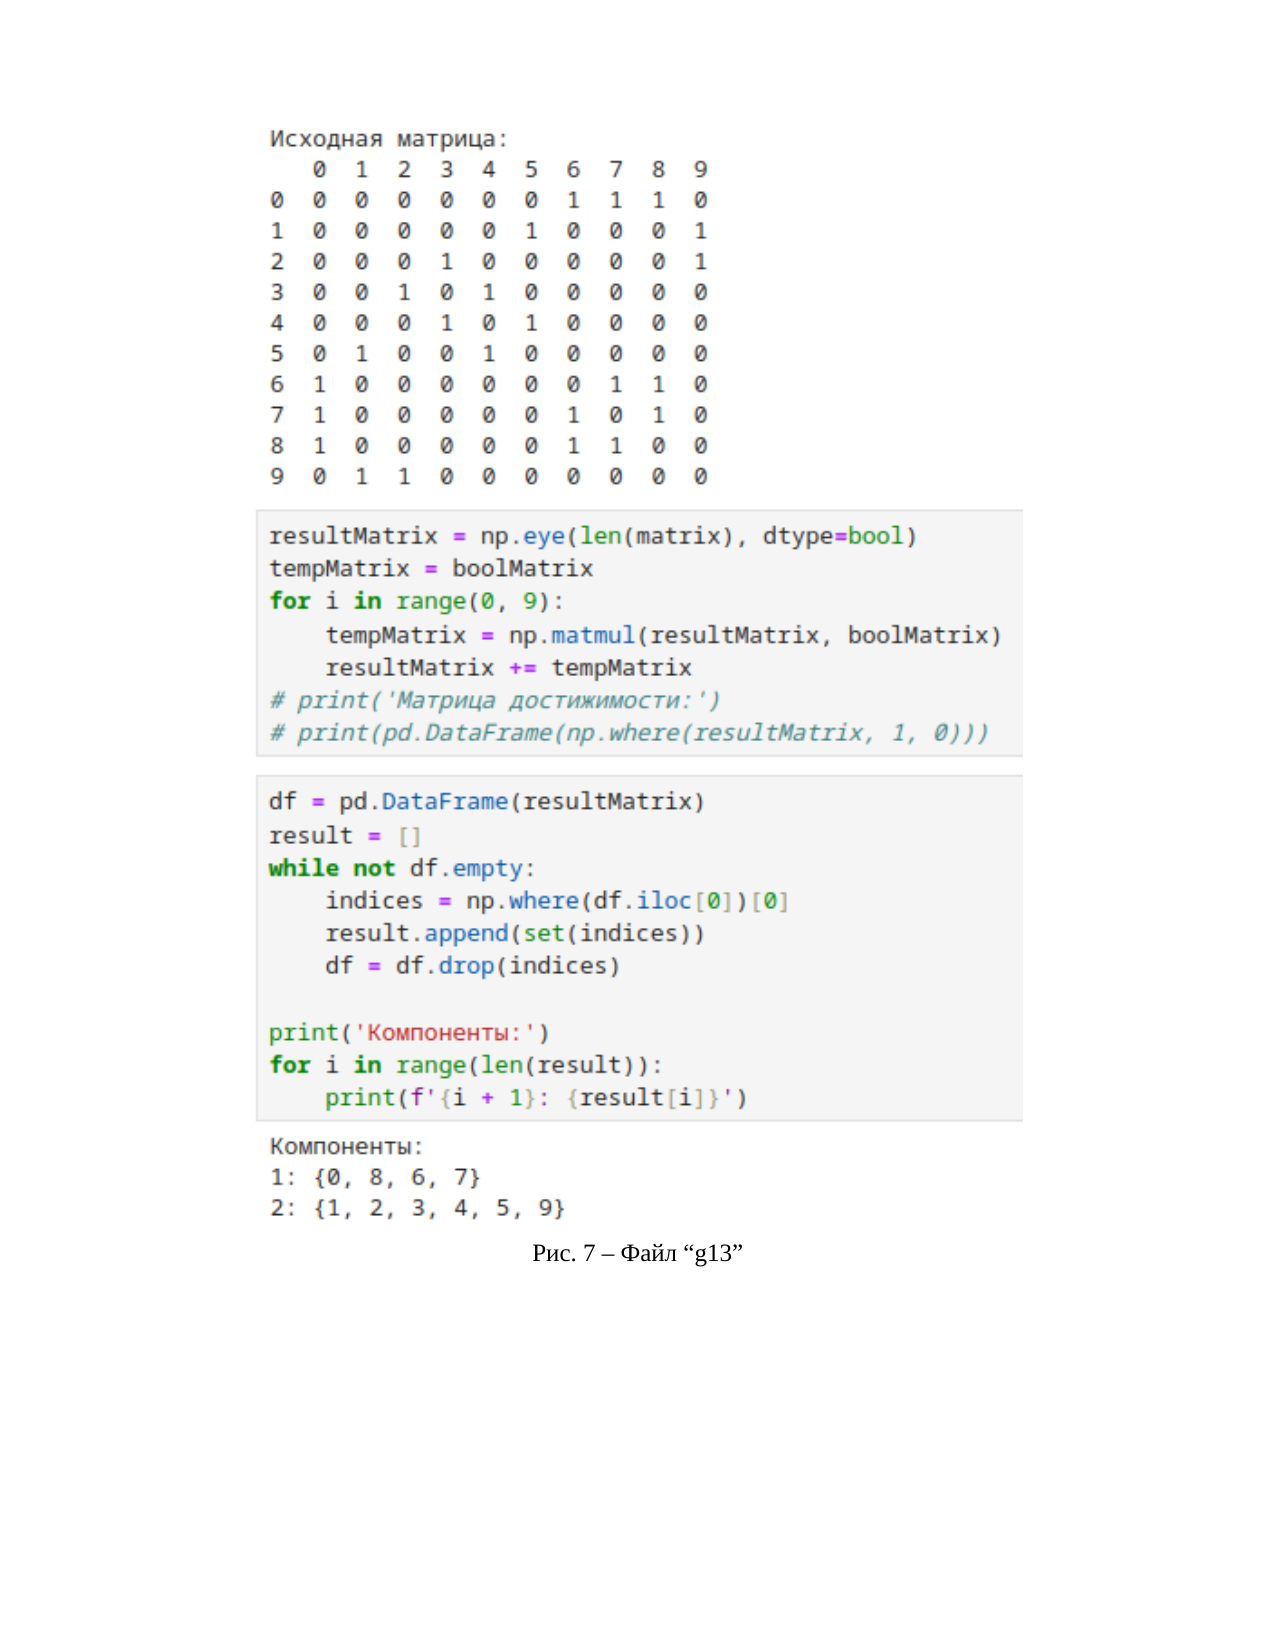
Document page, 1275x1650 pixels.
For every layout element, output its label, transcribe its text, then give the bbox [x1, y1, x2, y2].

text Рис. 7 – Файл “g13” [118, 118, 1157, 1267]
picture [252, 118, 1023, 1234]
